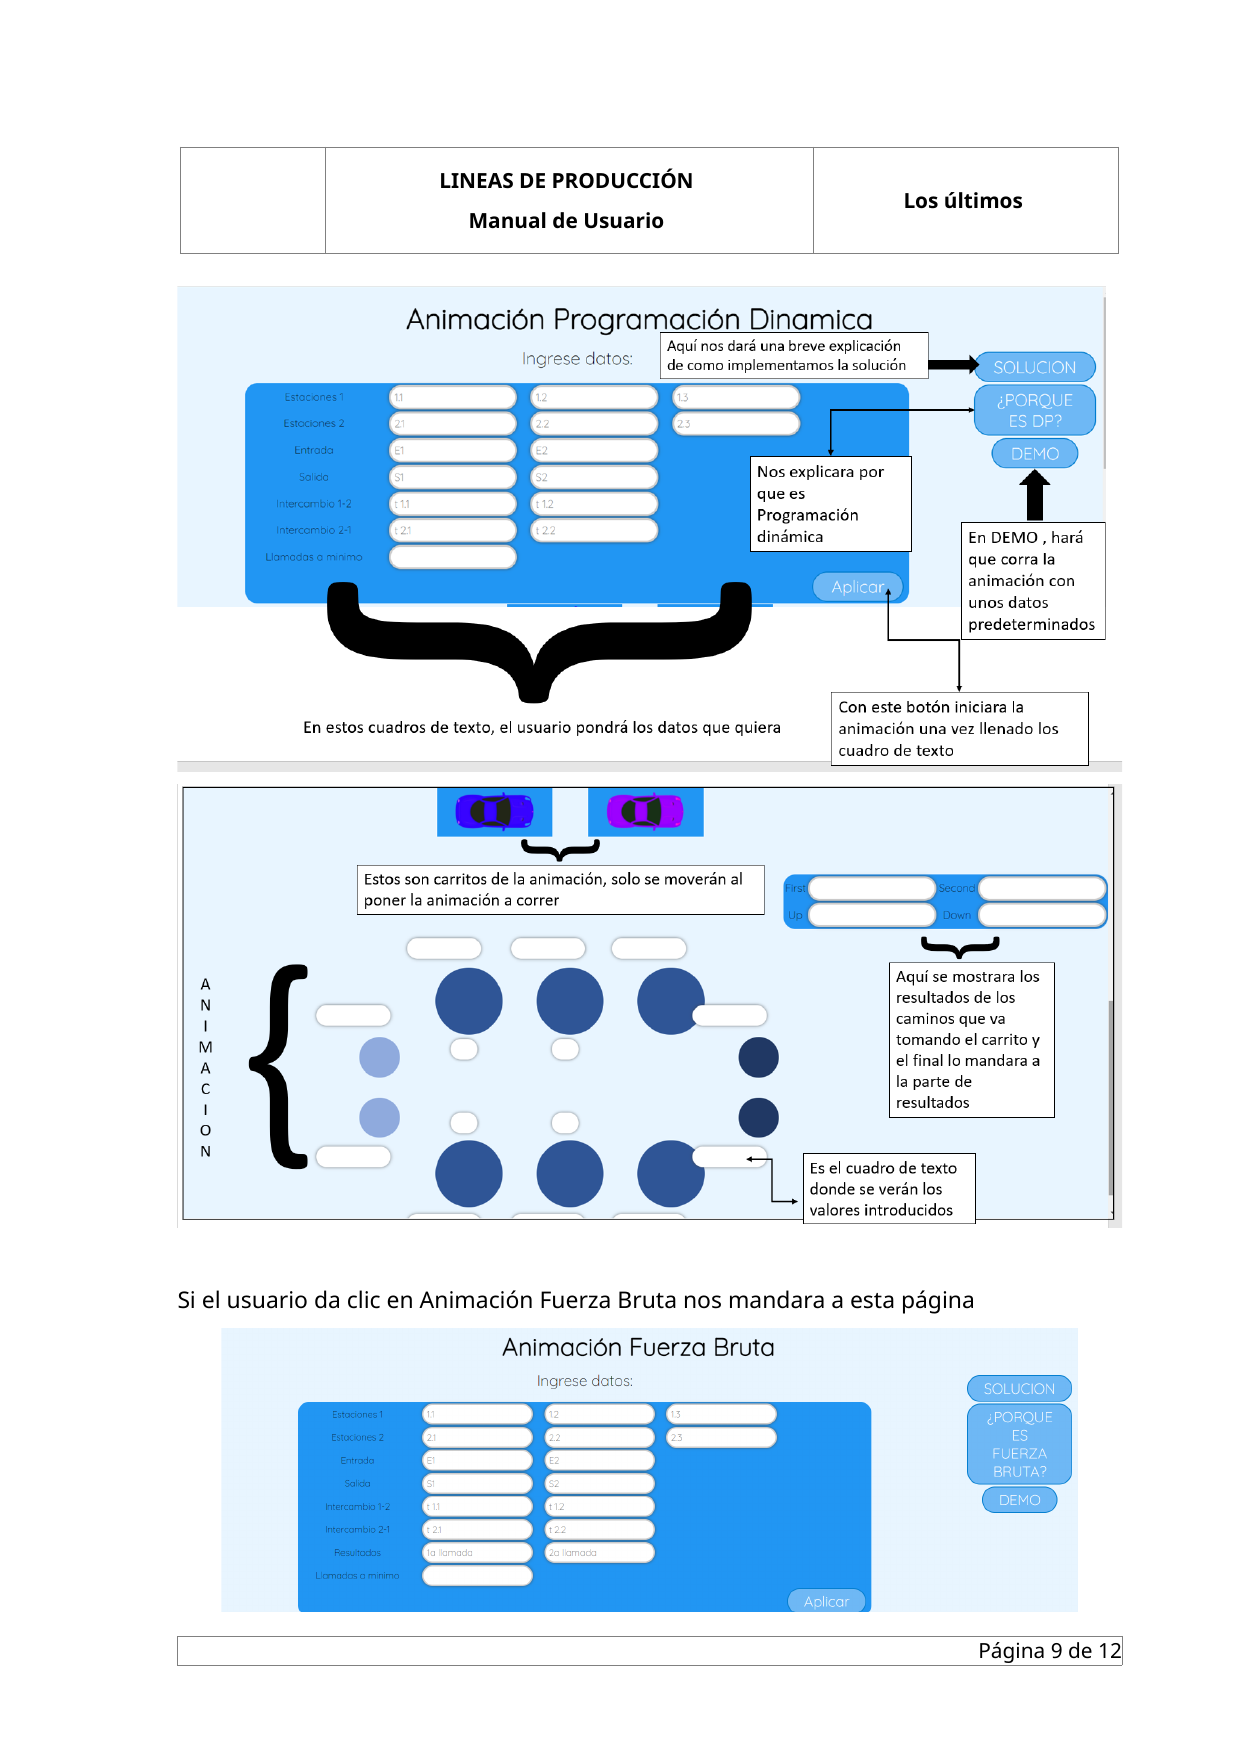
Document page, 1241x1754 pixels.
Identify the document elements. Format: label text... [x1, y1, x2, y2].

picture [177, 282, 1123, 772]
picture [177, 784, 1123, 1228]
picture [221, 1328, 1078, 1612]
text Si el usuario da clic en Animación Fuerza Bruta nos mandara a esta página [177, 1284, 1122, 1316]
